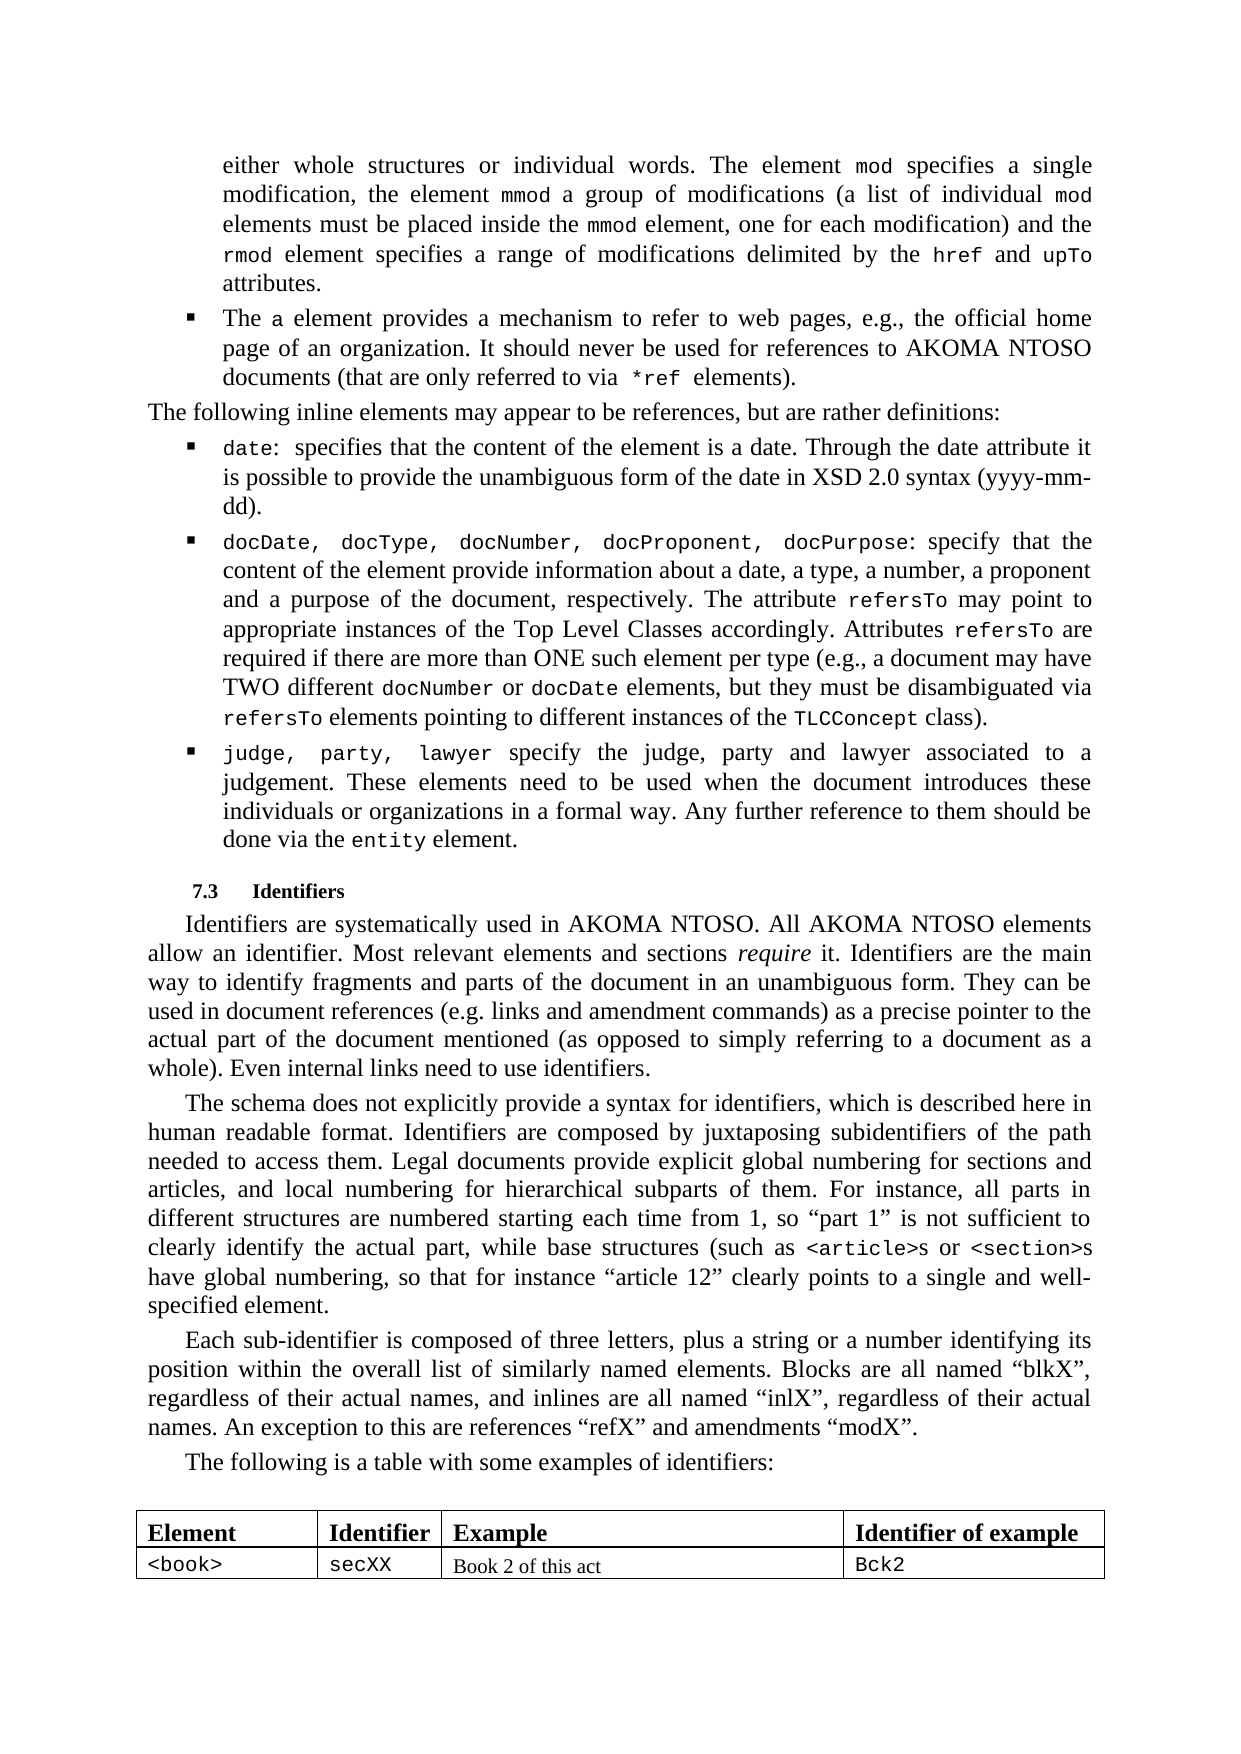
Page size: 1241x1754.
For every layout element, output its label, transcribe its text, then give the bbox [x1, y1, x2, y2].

text Each sub-identifier is composed of three letters, plus a string or a number identifying its position within the overall list of similarly named elements. Blocks are all named “blkX”, regardless of their actual names, and inlines are all named “inlX”, regardless of their actual names. An exception to this are references “refX” and amendments “modX”. [148, 1325, 1092, 1440]
text The following inline elements may appear to be references, but are rather definitions: [148, 397, 1092, 426]
table_header Example [442, 1511, 843, 1546]
list docDate, docType, docNumber, docProponent, docPurpose: specify that the content of the element provide information about a date, a type, a number, a proponent and a purpose of the document, respectively. The attribute refersTo may point to appropriate instances of the Top Level Classes accordingly. Attributes refersTo are required if there are more than ONE such element per type (e.g., a document may have TWO different docNumber or docDate elements, but they must be disambiguated via refersTo elements pointing to different instances of the TLCConcept class). [185, 526, 1092, 731]
table_header Identifier [318, 1511, 441, 1546]
table_cell <book> [137, 1548, 317, 1578]
list either whole structures or individual words. The element mod specifies a single modification, the element mmod a group of modifications (a list of individual mod elements must be placed inside the mmod element, one for each modification) and the rmod element specifies a range of modifications delimited by the href and upTo attributes. [185, 150, 1092, 297]
text Identifiers are systematically used in AKOMA NTOSO. All AKOMA NTOSO elements allow an identifier. Most relevant elements and sections require it. Identifiers are the main way to identify fragments and parts of the document in an unambiguous form. They can be used in document references (e.g. links and amendment commands) as a precise pointer to the actual part of the document mentioned (as opposed to simply referring to a document as a whole). Even internal links need to use identifiers. [148, 909, 1092, 1082]
table_cell Book 2 of this act [442, 1548, 843, 1578]
subtitle Identifiers [192, 879, 1092, 903]
text The following is a table with some examples of identifiers: [148, 1447, 1092, 1475]
table_cell Bck2 [844, 1548, 1104, 1578]
list The a element provides a mechanism to refer to web pages, e.g., the official home page of an organization. It should never be used for references to AKOMA NTOSO documents (that are only referred to via *ref elements). [185, 303, 1092, 391]
table_header Element [137, 1511, 317, 1546]
list date: specifies that the content of the element is a date. Through the date attribute it is possible to provide the unambiguous form of the date in XSD 2.0 syntax (yyyy-mm-dd). [185, 432, 1092, 519]
text The schema does not explicitly provide a syntax for identifiers, which is described here in human readable format. Identifiers are composed by juxtaposing subidentifiers of the path needed to access them. Legal documents provide explicit global numbering for sections and articles, and local numbering for hierarchical subparts of them. For instance, all parts in different structures are numbered starting each time from 1, so “part 1” is not sufficient to clearly identify the actual part, while base structures (such as <article>s or <section>s have global numbering, so that for instance “article 12” clearly points to a single and well-specified element. [148, 1088, 1092, 1319]
table_header Identifier of example [844, 1511, 1104, 1546]
table_cell secXX [318, 1548, 441, 1578]
list judge, party, lawyer specify the judge, party and lawyer associated to a judgement. These elements need to be used when the document introduces these individuals or organizations in a formal way. Any further reference to them should be done via the entity element. [185, 737, 1092, 854]
